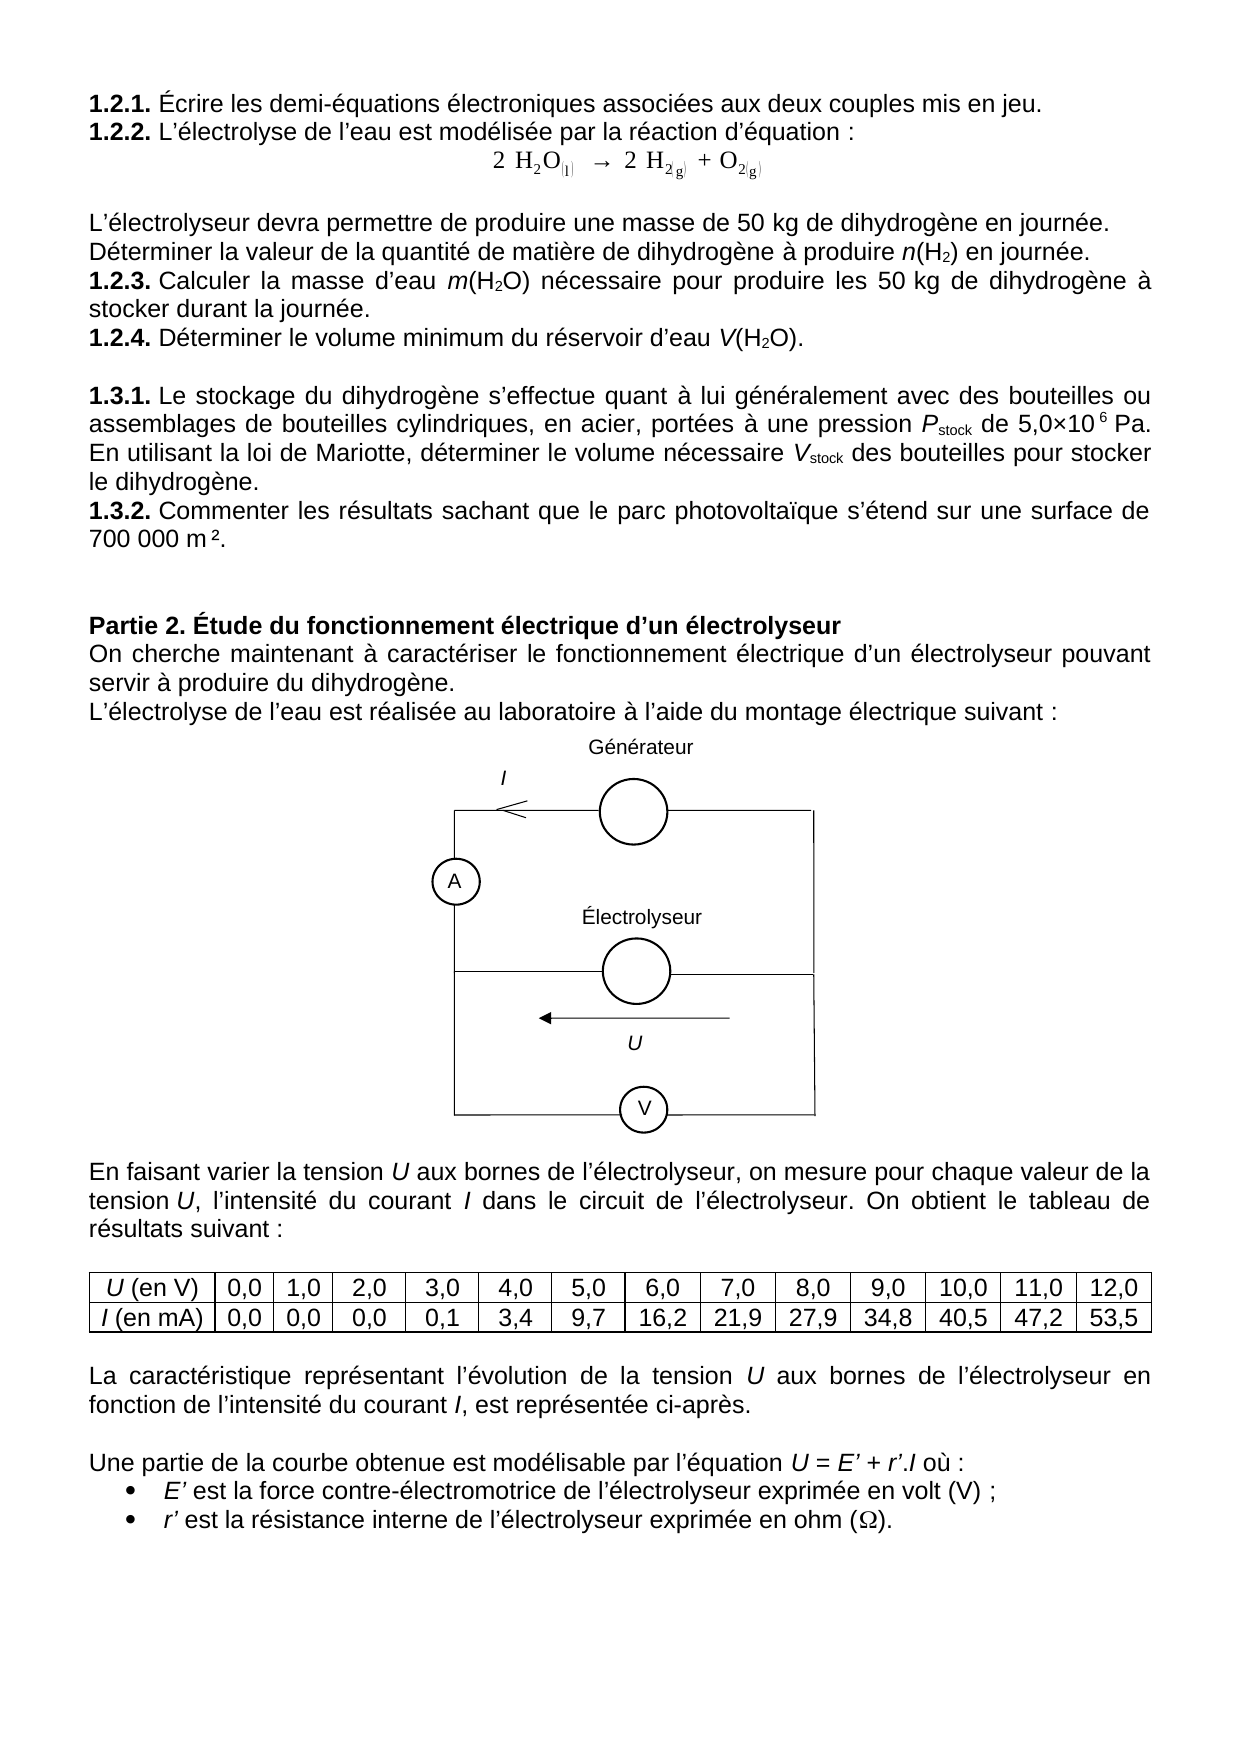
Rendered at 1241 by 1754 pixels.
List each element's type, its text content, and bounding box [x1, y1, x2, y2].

table_cell 0,0 [216, 1303, 273, 1331]
text 1.3.2. Commenter les résultats sachant que le parc photovoltaïque s’étend sur une surface de 700 000 m ². [89, 496, 1152, 553]
table_header 5,0 [552, 1273, 624, 1302]
list r’ est la résistance interne de l’électrolyseur exprimée en ohm (). [126, 1505, 1152, 1534]
table_header U (en V) [90, 1273, 214, 1302]
table_header 0,0 [216, 1273, 273, 1302]
text En faisant varier la tension U aux bornes de l’électrolyseur, on mesure pour chaque valeur de la tension U, l’intensité du courant I dans le circuit de l’électrolyseur. On obtient le tableau de résultats suivant : [89, 1157, 1152, 1243]
text 1.2.4. Déterminer le volume minimum du réservoir d’eau V(H2O). [89, 323, 1152, 352]
text L’électrolyse de l’eau est réalisée au laboratoire à l’aide du montage électrique suivant : [89, 697, 1152, 726]
table_header 7,0 [701, 1273, 775, 1302]
table_header 9,0 [851, 1273, 925, 1302]
text On cherche maintenant à caractériser le fonctionnement électrique d’un électrolyseur pouvant servir à produire du dihydrogène. [89, 639, 1152, 697]
text 1.2.2. L’électrolyse de l’eau est modélisée par la réaction d’équation : [89, 117, 1152, 146]
text Une partie de la courbe obtenue est modélisable par l’équation U = E’ + r’.I où : [89, 1447, 1152, 1476]
text Partie 2. Étude du fonctionnement électrique d’un électrolyseur [89, 611, 1152, 639]
table_cell 47,2 [1001, 1303, 1076, 1331]
table_header 11,0 [1001, 1273, 1076, 1302]
text 1.2.1. Écrire les demi-équations électroniques associées aux deux couples mis en jeu. [89, 89, 1152, 117]
text La caractéristique représentant l’évolution de la tension U aux bornes de l’électrolyseur en fonction de l’intensité du courant I, est représentée ci-après. [89, 1361, 1152, 1419]
table_cell 40,5 [926, 1303, 1000, 1331]
table_cell I (en mA) [90, 1303, 214, 1331]
table_header 12,0 [1077, 1273, 1151, 1302]
table_cell 0,0 [274, 1303, 332, 1331]
table_cell 34,8 [851, 1303, 925, 1331]
table_header 10,0 [926, 1273, 1000, 1302]
table_header 2,0 [333, 1273, 405, 1302]
text 1.2.3. Calculer la masse d’eau m(H2O) nécessaire pour produire les 50 kg de dihydrogène à stocker durant la journée. [89, 266, 1152, 323]
table_cell 0,0 [333, 1303, 405, 1331]
list E’ est la force contre-électromotrice de l’électrolyseur exprimée en volt (V) ; [126, 1476, 1152, 1505]
table_cell 27,9 [776, 1303, 850, 1331]
table_cell 9,7 [552, 1303, 624, 1331]
table_header 8,0 [776, 1273, 850, 1302]
text L’électrolyseur devra permettre de produire une masse de 50 kg de dihydrogène en journée. [89, 208, 1152, 237]
table_cell 21,9 [701, 1303, 775, 1331]
table_header 4,0 [479, 1273, 551, 1302]
table_header 3,0 [406, 1273, 478, 1302]
table_cell 0,1 [406, 1303, 478, 1331]
table_cell 3,4 [479, 1303, 551, 1331]
table_cell 53,5 [1077, 1303, 1151, 1331]
table_cell 16,2 [626, 1303, 700, 1331]
text 1.3.1. Le stockage du dihydrogène s’effectue quant à lui généralement avec des bouteilles ou assemblages de bouteilles cylindriques, en acier, portées à une pression Pstock de 5,0×10 6 Pa. En utilisant la loi de Mariotte, déterminer le volume nécessaire Vstock des bouteilles pour stocker le dihydrogène. [89, 381, 1152, 496]
text Déterminer la valeur de la quantité de matière de dihydrogène à produire n(H2) en journée. [89, 237, 1152, 266]
table_header 1,0 [274, 1273, 332, 1302]
table_header 6,0 [626, 1273, 700, 1302]
